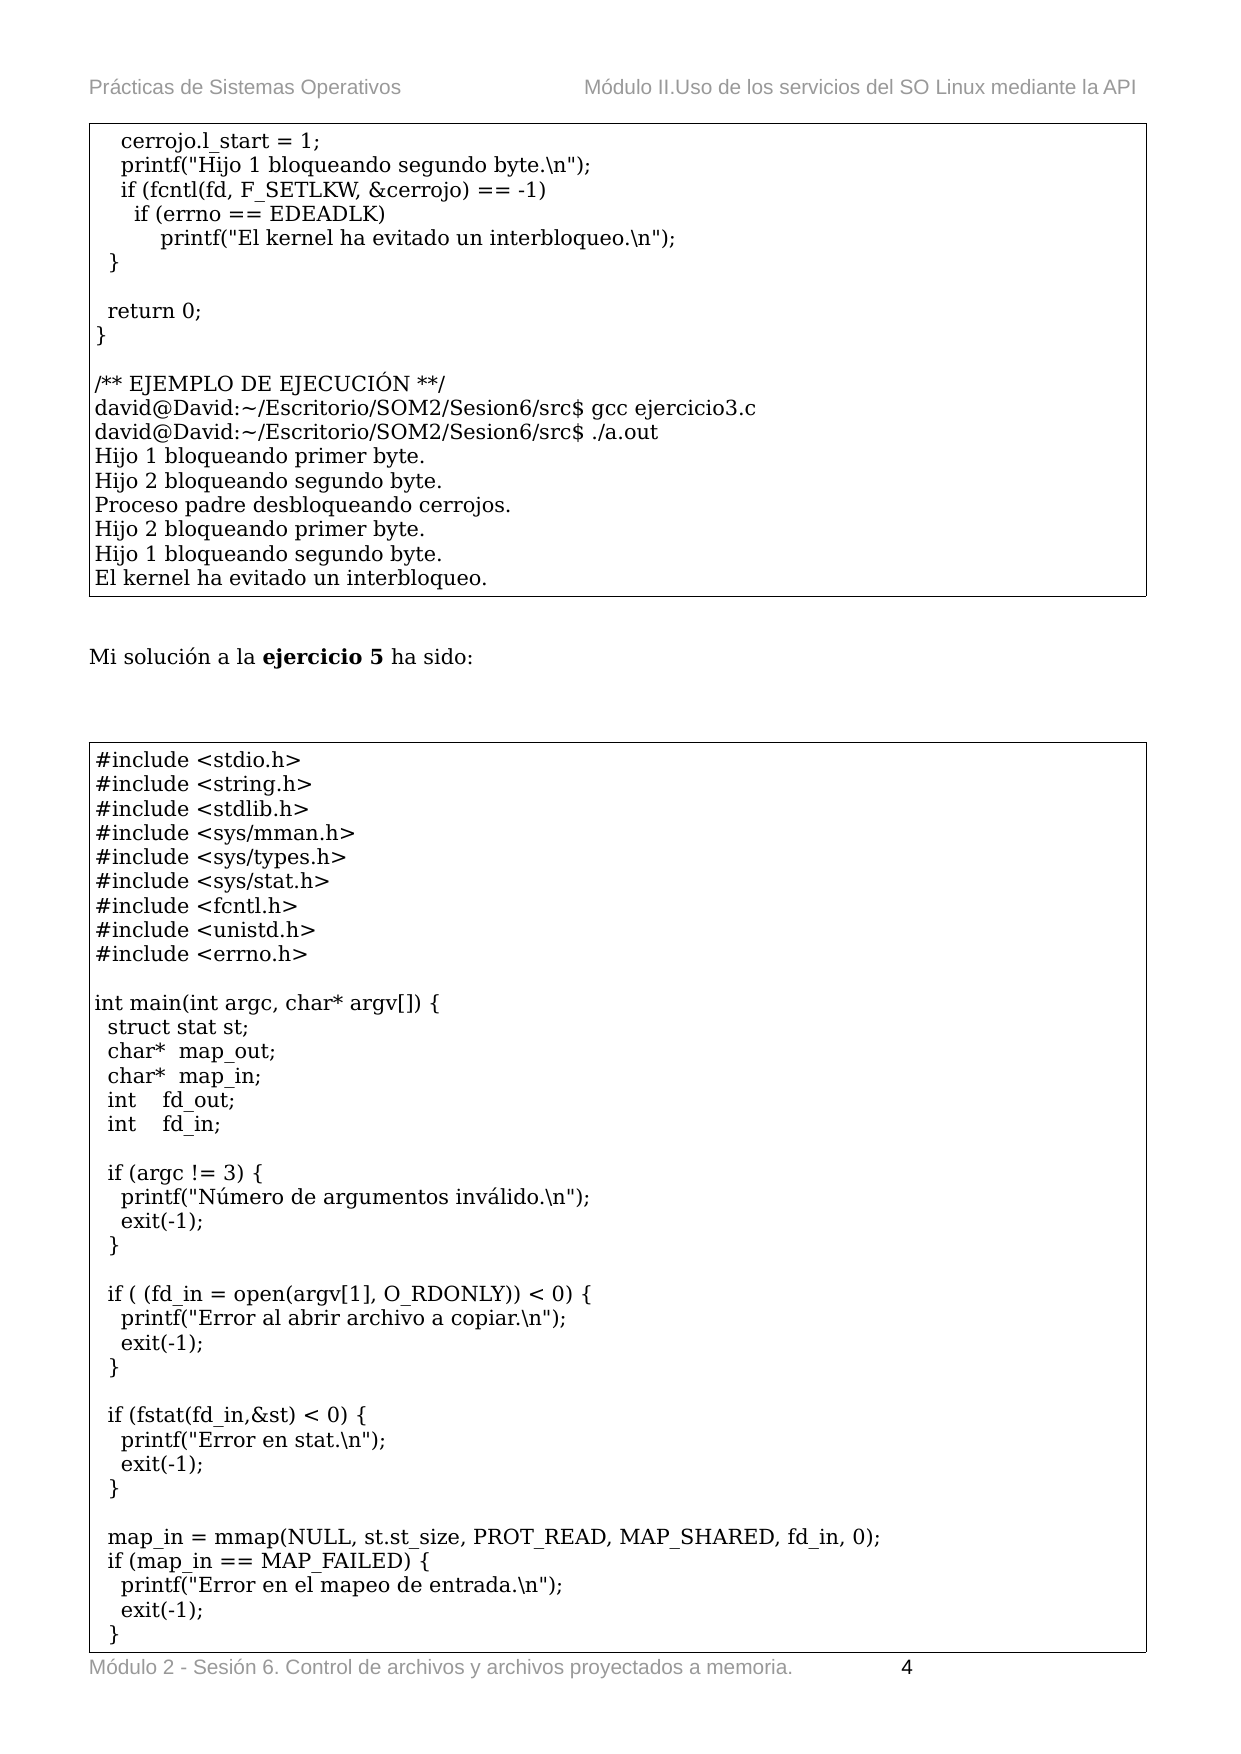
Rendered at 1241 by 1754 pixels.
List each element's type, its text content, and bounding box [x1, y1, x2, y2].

table_header #include <stdio.h> #include <string.h> #include <stdlib.h> #include <sys/mman.h> #include <sys/types.h> #include <sys/stat.h> #include <fcntl.h> #include <unistd.h> #include <errno.h> int main(int argc, char* argv[]) { struct stat st; char* map_out; char* map_in; int fd_out; int fd_in; if (argc != 3) { printf("Número de argumentos inválido.\n"); exit(-1); } if ( (fd_in = open(argv[1], O_RDONLY)) < 0) { printf("Error al abrir archivo a copiar.\n"); exit(-1); } if (fstat(fd_in,&st) < 0) { printf("Error en stat.\n"); exit(-1); } map_in = mmap(NULL, st.st_size, PROT_READ, MAP_SHARED, fd_in, 0); if (map_in == MAP_FAILED) { printf("Error en el mapeo de entrada.\n"); exit(-1); } [90, 743, 1146, 1652]
table_header cerrojo.l_start = 1; printf("Hijo 1 bloqueando segundo byte.\n"); if (fcntl(fd, F_SETLKW, &cerrojo) == -1) if (errno == EDEADLK) printf("El kernel ha evitado un interbloqueo.\n"); } return 0; } /** EJEMPLO DE EJECUCIÓN **/ david@David:~/Escritorio/SOM2/Sesion6/src$ gcc ejercicio3.c david@David:~/Escritorio/SOM2/Sesion6/src$ ./a.out Hijo 1 bloqueando primer byte. Hijo 2 bloqueando segundo byte. Proceso padre desbloqueando cerrojos. Hijo 2 bloqueando primer byte. Hijo 1 bloqueando segundo byte. El kernel ha evitado un interbloqueo. [90, 124, 1146, 596]
text Mi solución a la ejercicio 5 ha sido: [89, 645, 1146, 669]
